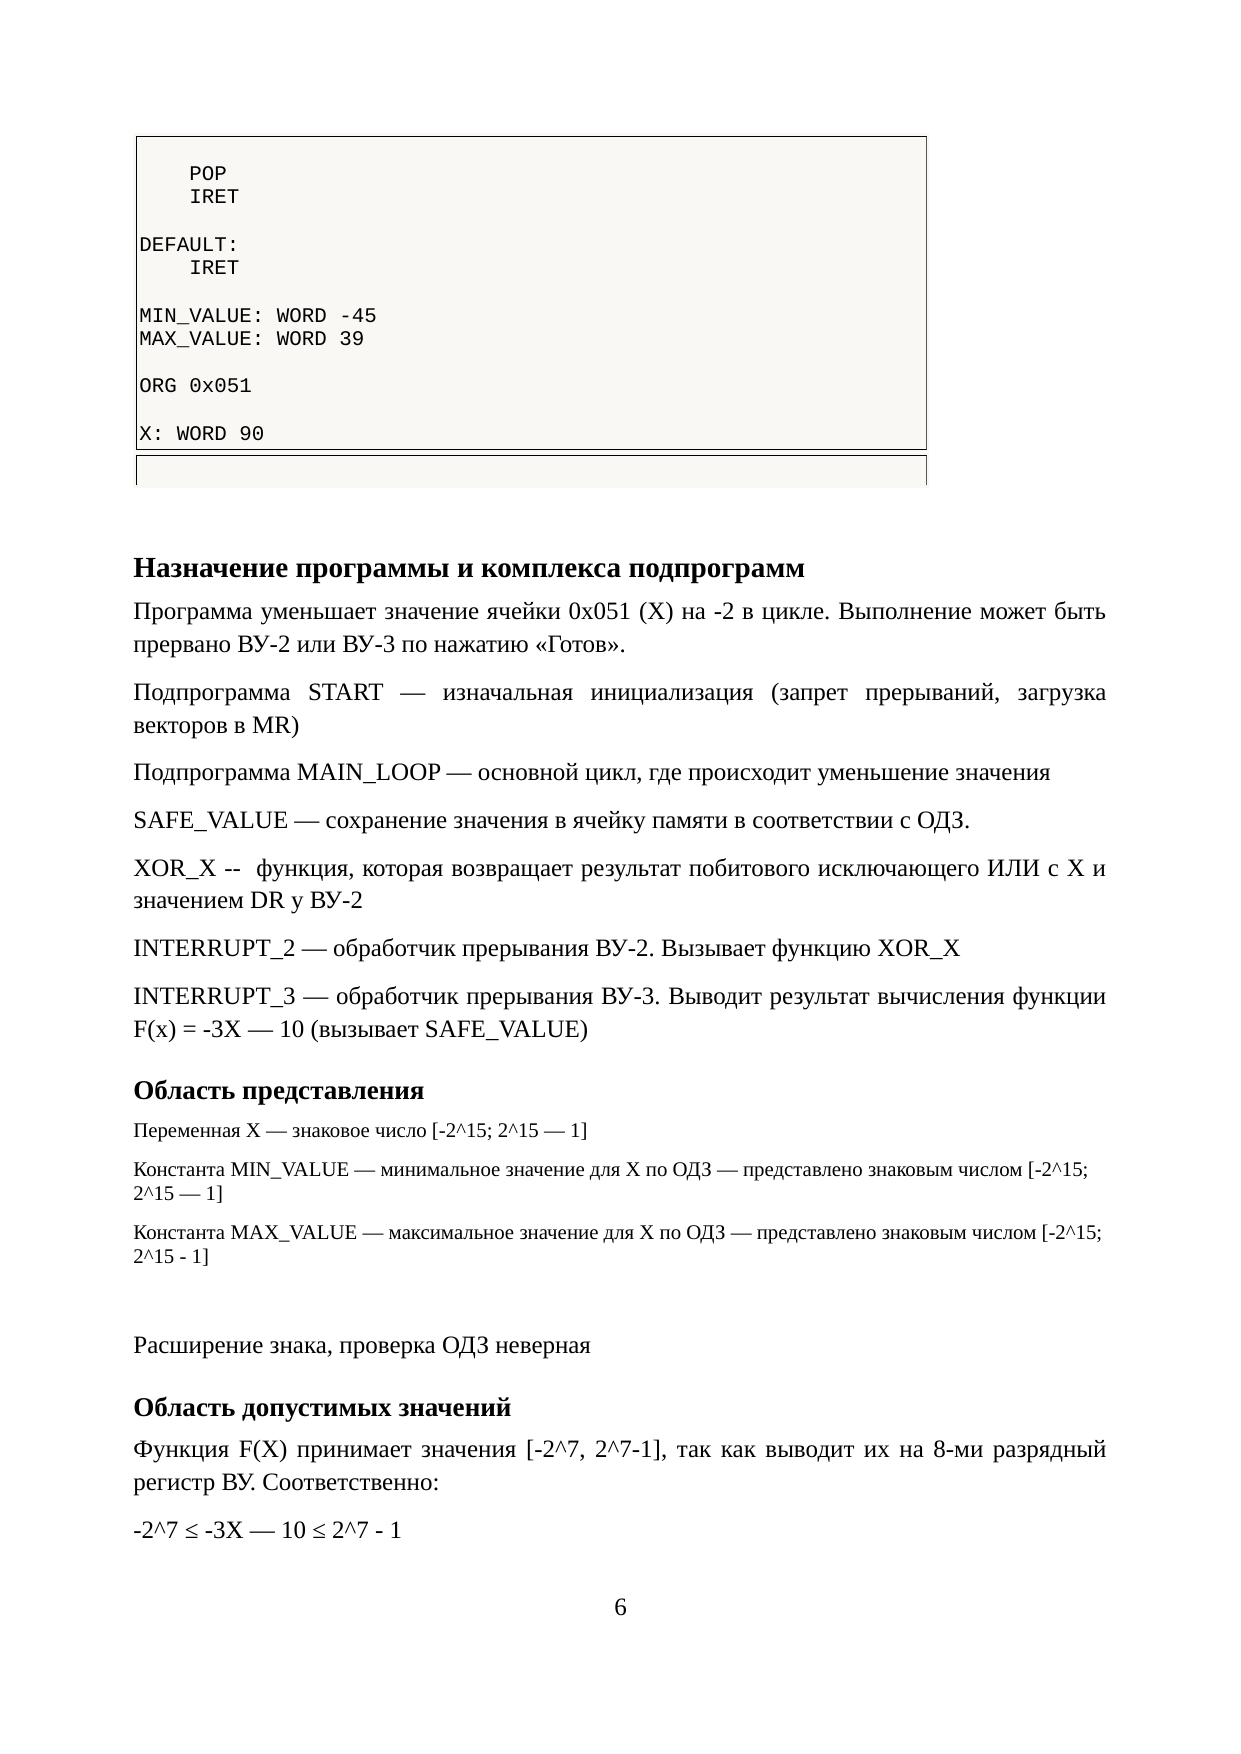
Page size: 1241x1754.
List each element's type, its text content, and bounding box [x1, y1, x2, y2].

text Подпрограмма MAIN_LOOP — основной цикл, где происходит уменьшение значения [133, 757, 1107, 786]
table_cell [133, 453, 929, 488]
text Подпрограмма START — изначальная инициализация (запрет прерываний, загрузка векторов в MR) [133, 677, 1107, 738]
text SAFE_VALUE — сохранение значения в ячейку памяти в соответствии с ОДЗ. [133, 805, 1107, 834]
table_header POP IRET DEFAULT: IRET MIN_VALUE: WORD -45 MAX_VALUE: WORD 39 ORG 0x051 X: WORD 90 [133, 133, 929, 452]
text Функция F(X) принимает значения [-2^7, 2^7-1], так как выводит их на 8-ми разрядный регистр ВУ. Соответственно: [133, 1434, 1107, 1496]
text INTERRUPT_3 — обработчик прерывания ВУ-3. Выводит результат вычисления функции F(x) = -3X — 10 (вызывает SAFE_VALUE) [133, 981, 1107, 1043]
text Константа MAX_VALUE — максимальное значение для X по ОДЗ — представлено знаковым числом [-2^15; 2^15 - 1] [133, 1220, 1107, 1268]
subtitle Область допустимых значений [133, 1391, 1107, 1422]
text Расширение знака, проверка ОДЗ неверная [133, 1331, 1107, 1359]
text Константа MIN_VALUE — минимальное значение для X по ОДЗ — представлено знаковым числом [-2^15; 2^15 — 1] [133, 1157, 1107, 1205]
text Программа уменьшает значение ячейки 0x051 (X) на -2 в цикле. Выполнение может быть прервано ВУ-2 или ВУ-3 по нажатию «Готов». [133, 596, 1107, 658]
subtitle Назначение программы и комплекса подпрограмм [133, 550, 1107, 584]
subtitle Область представления [133, 1074, 1107, 1105]
text -2^7 ≤ -3X — 10 ≤ 2^7 - 1 [133, 1515, 1107, 1544]
text Переменная X — знаковое число [-2^15; 2^15 — 1] [133, 1118, 1107, 1142]
text XOR_X -- функция, которая возвращает результат побитового исключающего ИЛИ с X и значением DR у ВУ-2 [133, 853, 1107, 914]
text INTERRUPT_2 — обработчик прерывания ВУ-2. Вызывает функцию XOR_X [133, 933, 1107, 962]
